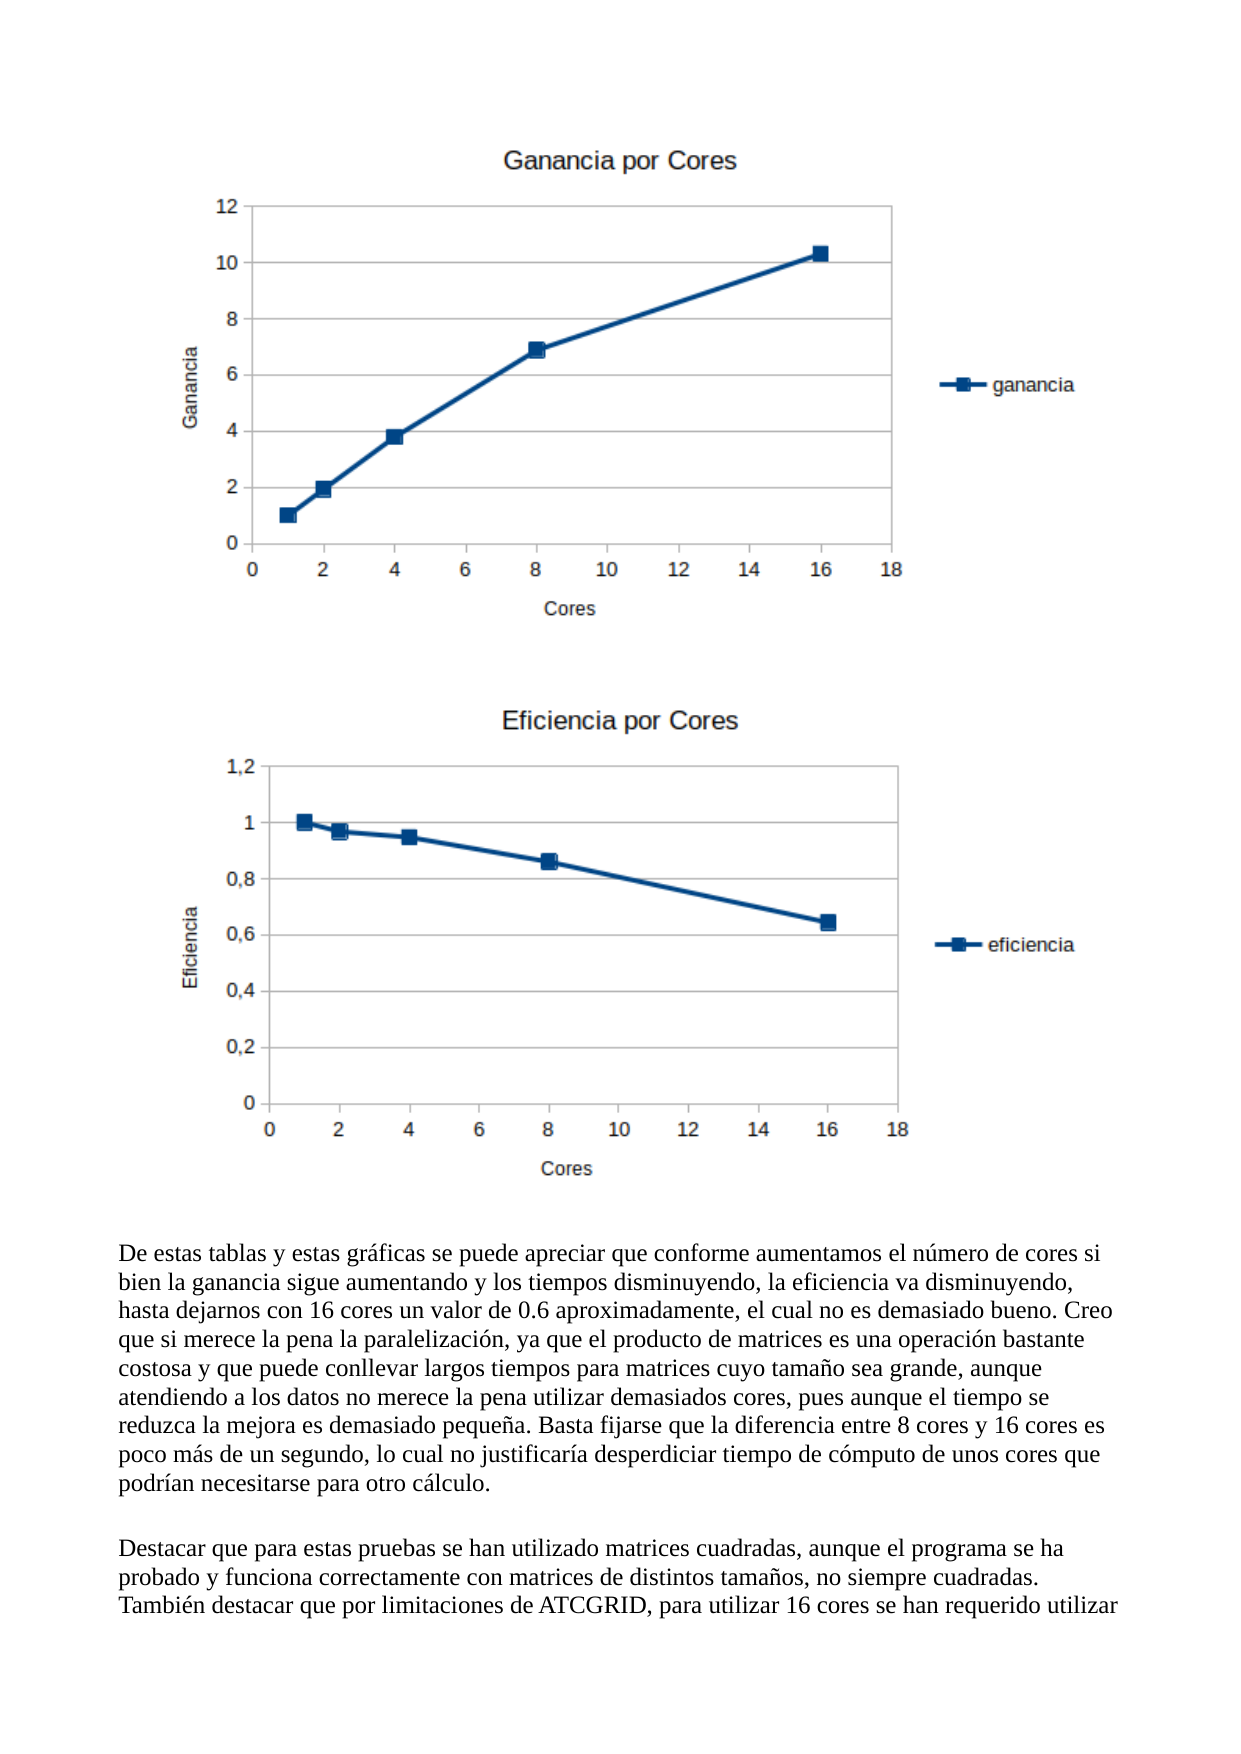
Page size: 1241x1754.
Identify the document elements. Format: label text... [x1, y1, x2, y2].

picture [147, 678, 1093, 1210]
text De estas tablas y estas gráficas se puede apreciar que conforme aumentamos el número de cores si bien la ganancia sigue aumentando y los tiempos disminuyendo, la eficiencia va disminuyendo, hasta dejarnos con 16 cores un valor de 0.6 aproximadamente, el cual no es demasiado bueno. Creo que si merece la pena la paralelización, ya que el producto de matrices es una operación bastante costosa y que puede conllevar largos tiempos para matrices cuyo tamaño sea grande, aunque atendiendo a los datos no merece la pena utilizar demasiados cores, pues aunque el tiempo se reduzca la mejora es demasiado pequeña. Basta fijarse que la diferencia entre 8 cores y 16 cores es poco más de un segundo, lo cual no justificaría desperdiciar tiempo de cómputo de unos cores que podrían necesitarse para otro cálculo. [118, 1238, 1122, 1497]
picture [147, 118, 1093, 650]
text Destacar que para estas pruebas se han utilizado matrices cuadradas, aunque el programa se ha probado y funciona correctamente con matrices de distintos tamaños, no siempre cuadradas. También destacar que por limitaciones de ATCGRID, para utilizar 16 cores se han requerido utilizar [118, 1533, 1122, 1619]
